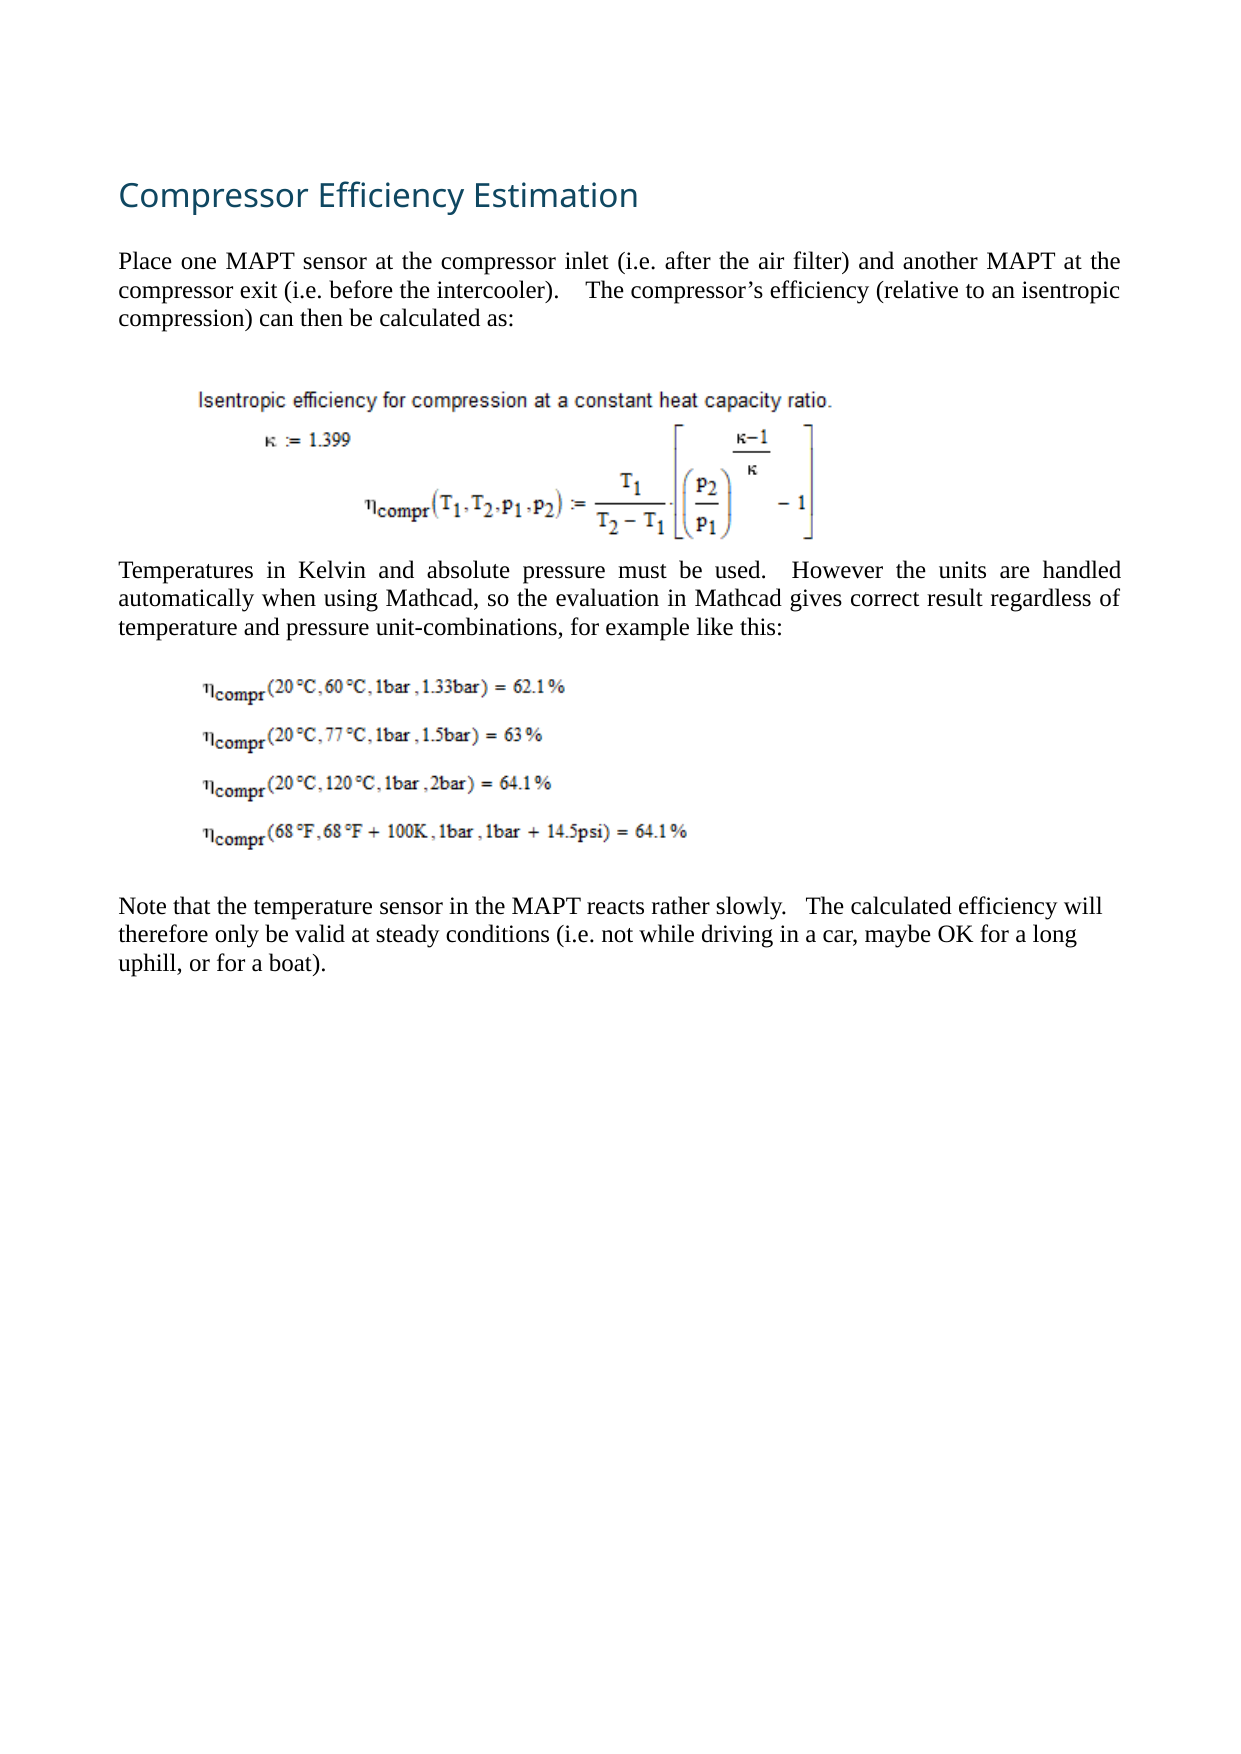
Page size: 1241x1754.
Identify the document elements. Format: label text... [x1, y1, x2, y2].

subtitle Compressor Efficiency Estimation [118, 172, 1122, 217]
text Temperatures in Kelvin and absolute pressure must be used. However the units are handled automatically when using Mathcad, so the evaluation in Mathcad gives correct result regardless of temperature and pressure unit-combinations, for example like this: [118, 555, 1122, 641]
text Place one MAPT sensor at the compressor inlet (i.e. after the air filter) and another MAPT at the compressor exit (i.e. before the intercooler). The compressor’s efficiency (relative to an isentropic compression) can then be calculated as: [118, 246, 1122, 332]
text Note that the temperature sensor in the MAPT reacts rather slowly. The calculated efficiency will therefore only be valid at steady conditions (i.e. not while driving in a car, maybe OK for a long uphill, or for a boat). [118, 891, 1122, 977]
